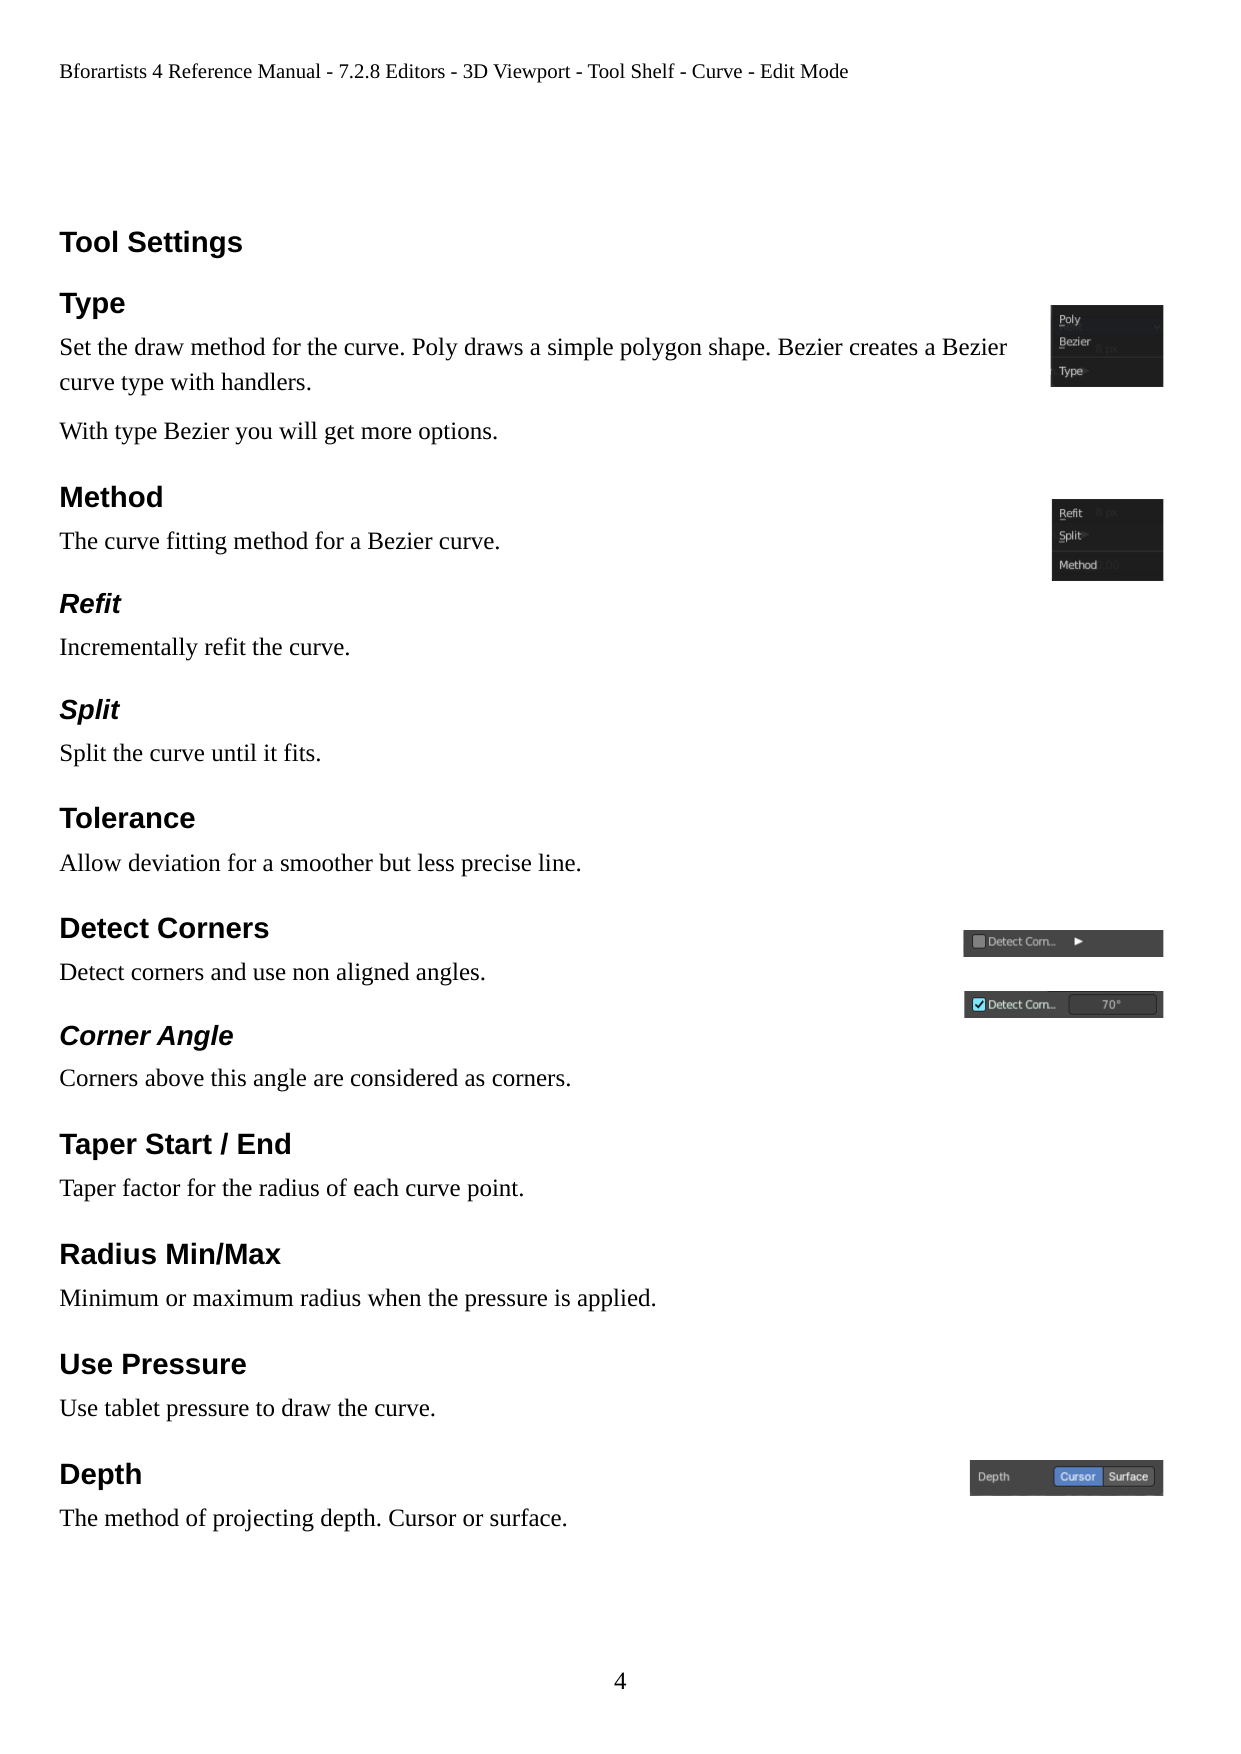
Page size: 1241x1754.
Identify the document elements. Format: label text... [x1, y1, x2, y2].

subtitle Type [59, 286, 1181, 320]
text Minimum or maximum radius when the pressure is applied. [59, 1283, 1181, 1312]
text Corners above this angle are considered as corners. [59, 1063, 1181, 1092]
subtitle Tolerance [59, 801, 1181, 835]
subtitle Refit [59, 587, 1181, 619]
text Set the draw method for the curve. Poly draws a simple polygon shape. Bezier creates a Bezier curve type with handlers. [59, 332, 1181, 396]
text The curve fitting method for a Bezier curve. [59, 526, 1051, 554]
subtitle Detect Corners [59, 911, 1181, 945]
subtitle Use Pressure [59, 1347, 1181, 1381]
picture [964, 991, 1164, 1018]
subtitle Tool Settings [59, 225, 1181, 259]
text Use tablet pressure to draw the curve. [59, 1393, 1181, 1422]
subtitle Taper Start / End [59, 1127, 1181, 1161]
picture [1051, 499, 1164, 581]
picture [1050, 305, 1164, 387]
picture [969, 1460, 1164, 1496]
text The method of projecting depth. Cursor or surface. [59, 1503, 1181, 1532]
picture [963, 930, 1164, 957]
subtitle Radius Min/Max [59, 1237, 1181, 1271]
text Split the curve until it fits. [59, 738, 1181, 766]
subtitle Corner Angle [59, 1019, 1181, 1051]
text Detect corners and use non aligned angles. [59, 957, 1181, 986]
text Allow deviation for a smoother but less precise line. [59, 848, 1181, 876]
subtitle Split [59, 693, 1181, 725]
text Taper factor for the radius of each curve point. [59, 1173, 1181, 1202]
text Incrementally refit the curve. [59, 632, 1181, 661]
text With type Bezier you will get more options. [59, 416, 1181, 445]
subtitle Depth [59, 1457, 1181, 1491]
subtitle Method [59, 479, 1181, 513]
